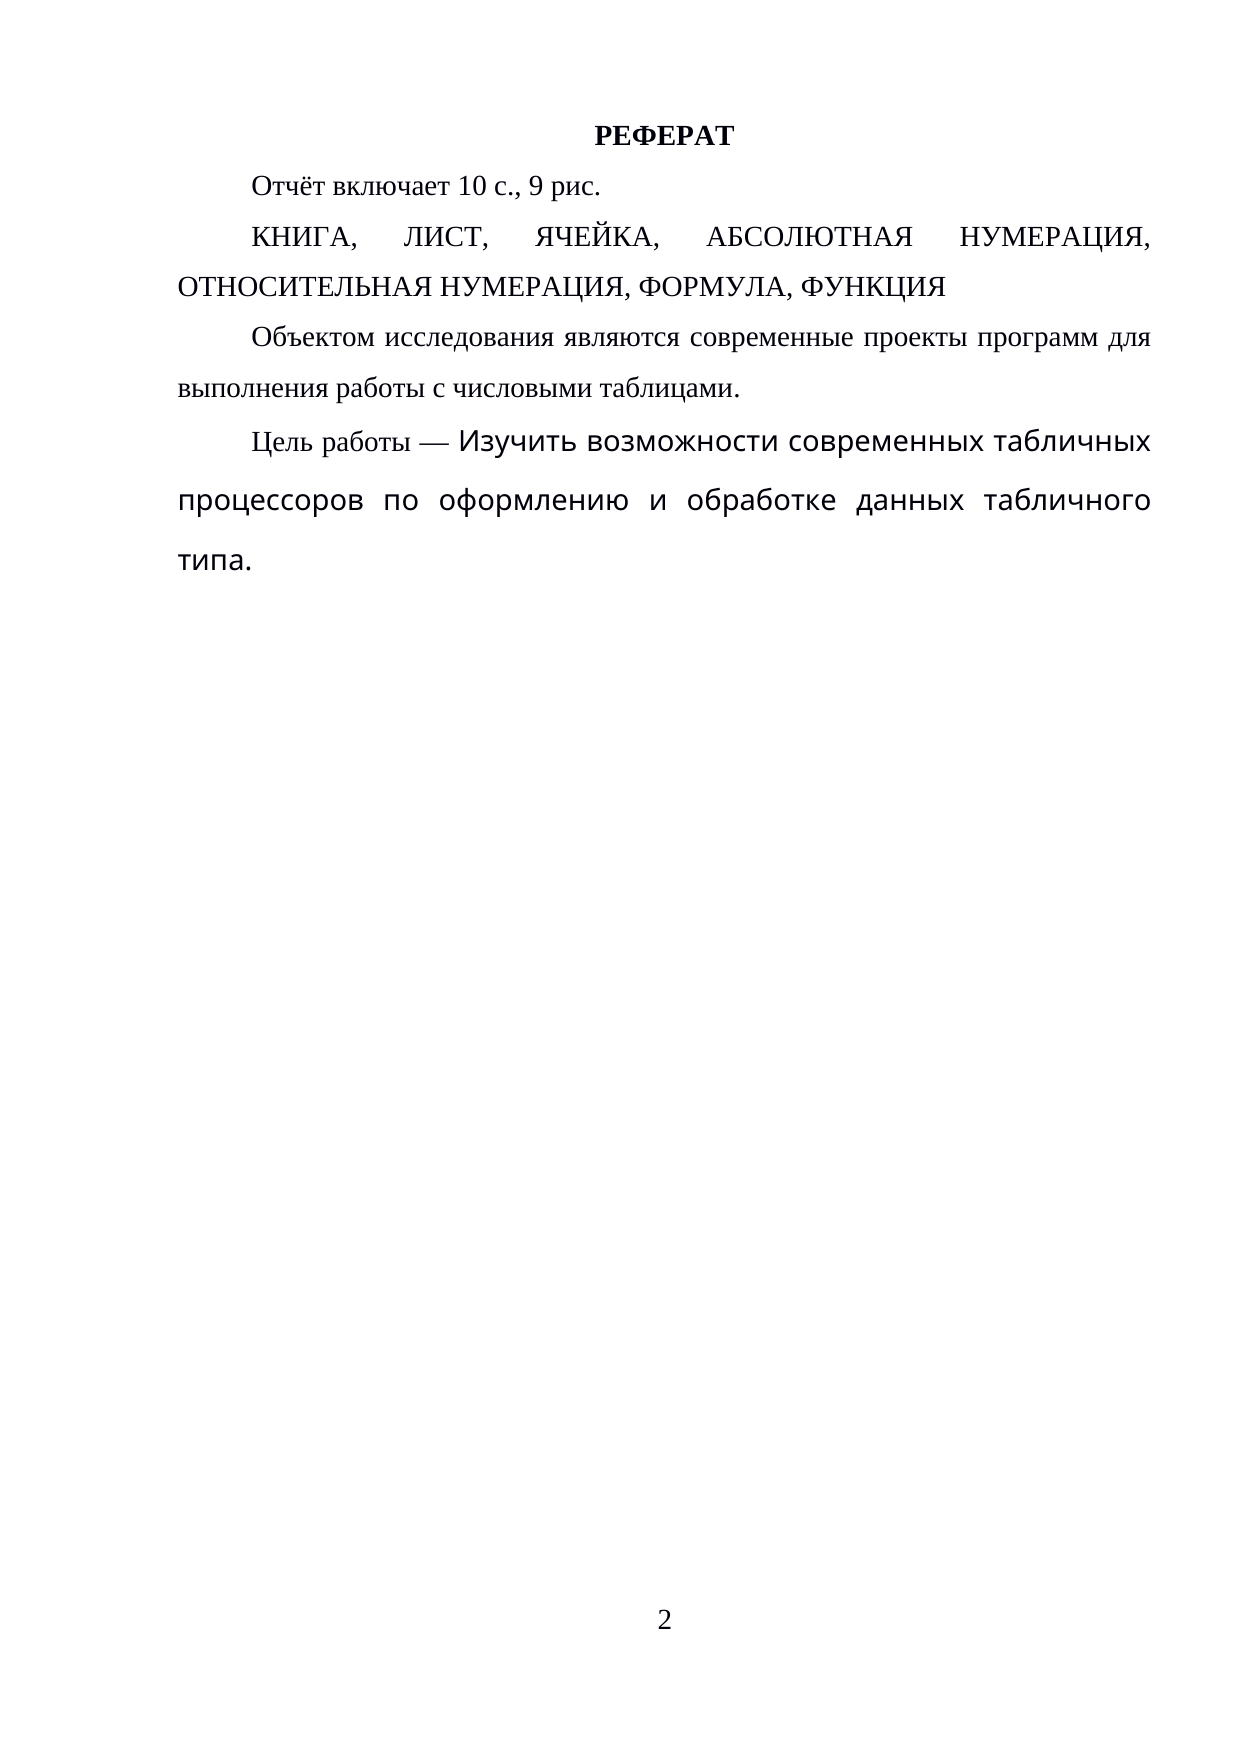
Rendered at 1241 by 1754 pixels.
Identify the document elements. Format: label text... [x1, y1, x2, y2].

text КНИГА, ЛИСТ, ЯЧЕЙКА, АБСОЛЮТНАЯ НУМЕРАЦИЯ, ОТНОСИТЕЛЬНАЯ НУМЕРАЦИЯ, ФОРМУЛА, ФУНКЦИЯ [177, 219, 1152, 303]
text Отчёт включает 10 с., 9 рис. [177, 168, 1152, 202]
subtitle РЕФЕРАТ [177, 118, 1152, 152]
text Цель работы — Изучить возможности современных табличных процессоров по оформлению и обработке данных табличного типа. [177, 420, 1152, 579]
text Объектом исследования являются современные проекты программ для выполнения работы с числовыми таблицами. [177, 319, 1152, 403]
